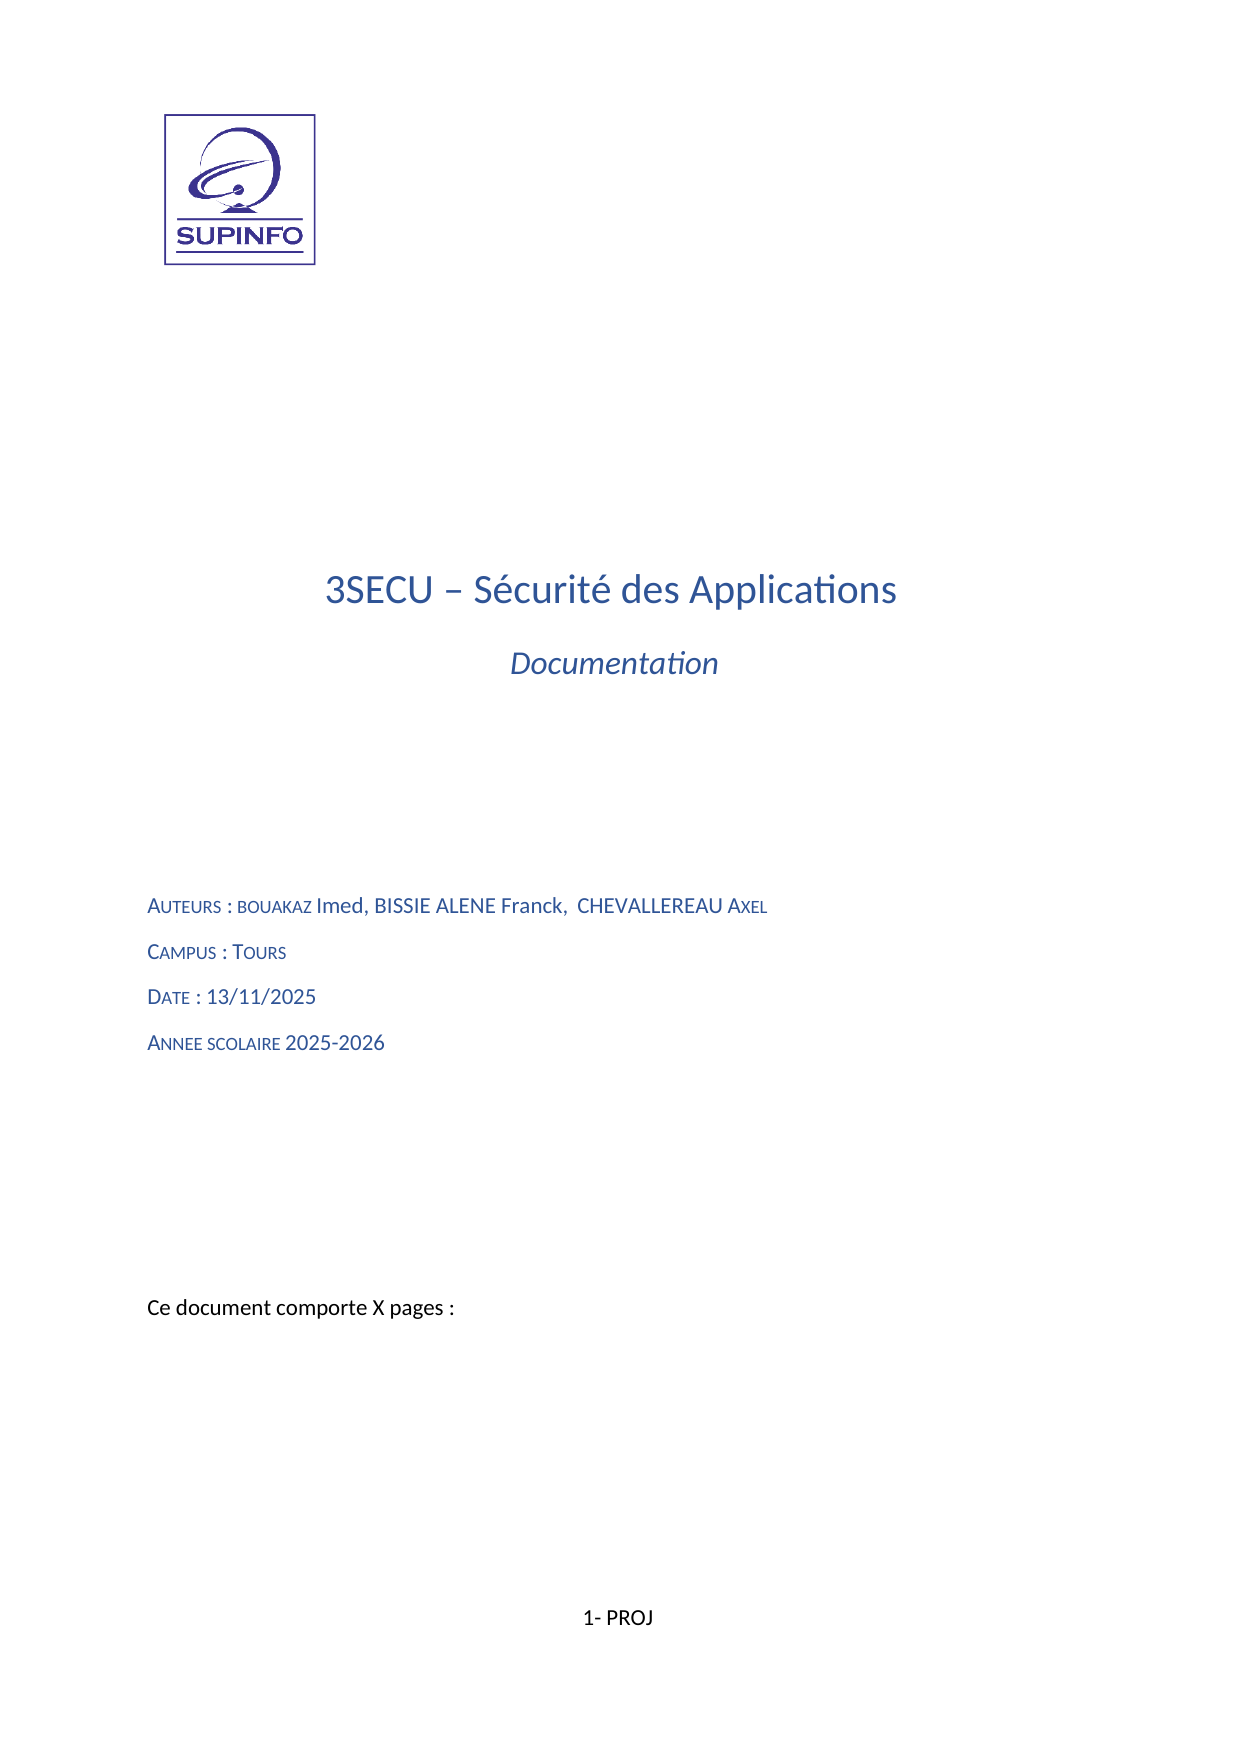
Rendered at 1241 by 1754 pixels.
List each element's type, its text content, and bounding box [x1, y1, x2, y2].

text CAMPUS : TOURS [147, 937, 1093, 965]
text ANNEE SCOLAIRE 2025-2026 [147, 1028, 1093, 1056]
text Documentation [147, 642, 1092, 683]
text DATE : 13/11/2025 [147, 982, 1093, 1010]
text AUTEURS : BOUAKAZ Imed, BISSIE ALENE Franck, CHEVALLEREAU AXEL [147, 891, 1093, 919]
text Ce document comporte X pages : [147, 1293, 1093, 1322]
text 3SECU – Sécurité des Applications [147, 563, 907, 614]
